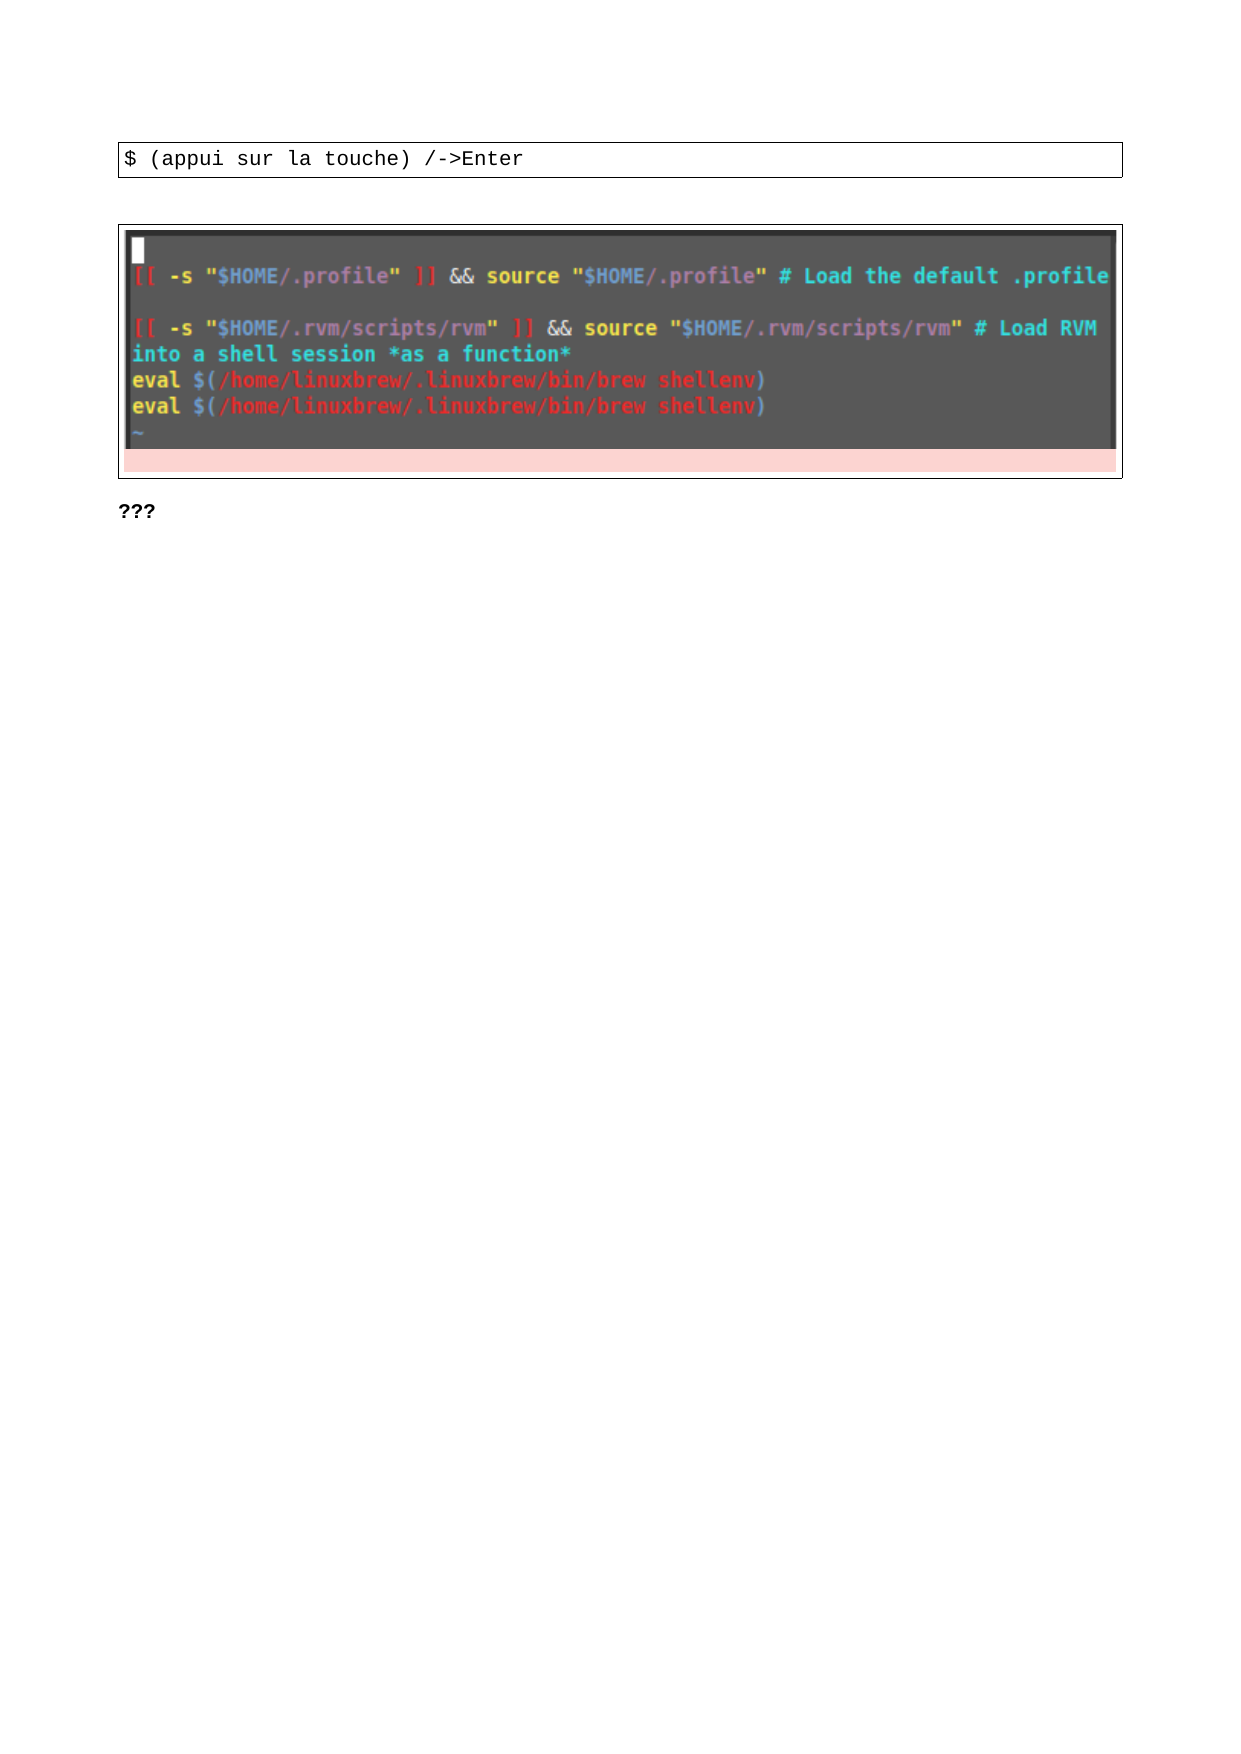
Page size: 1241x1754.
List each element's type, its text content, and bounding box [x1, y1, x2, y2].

table_header $ (appui sur la touche) /->Enter [119, 143, 1122, 177]
picture [123, 230, 1117, 449]
table_header [119, 225, 1122, 477]
text ??? [118, 501, 1122, 525]
